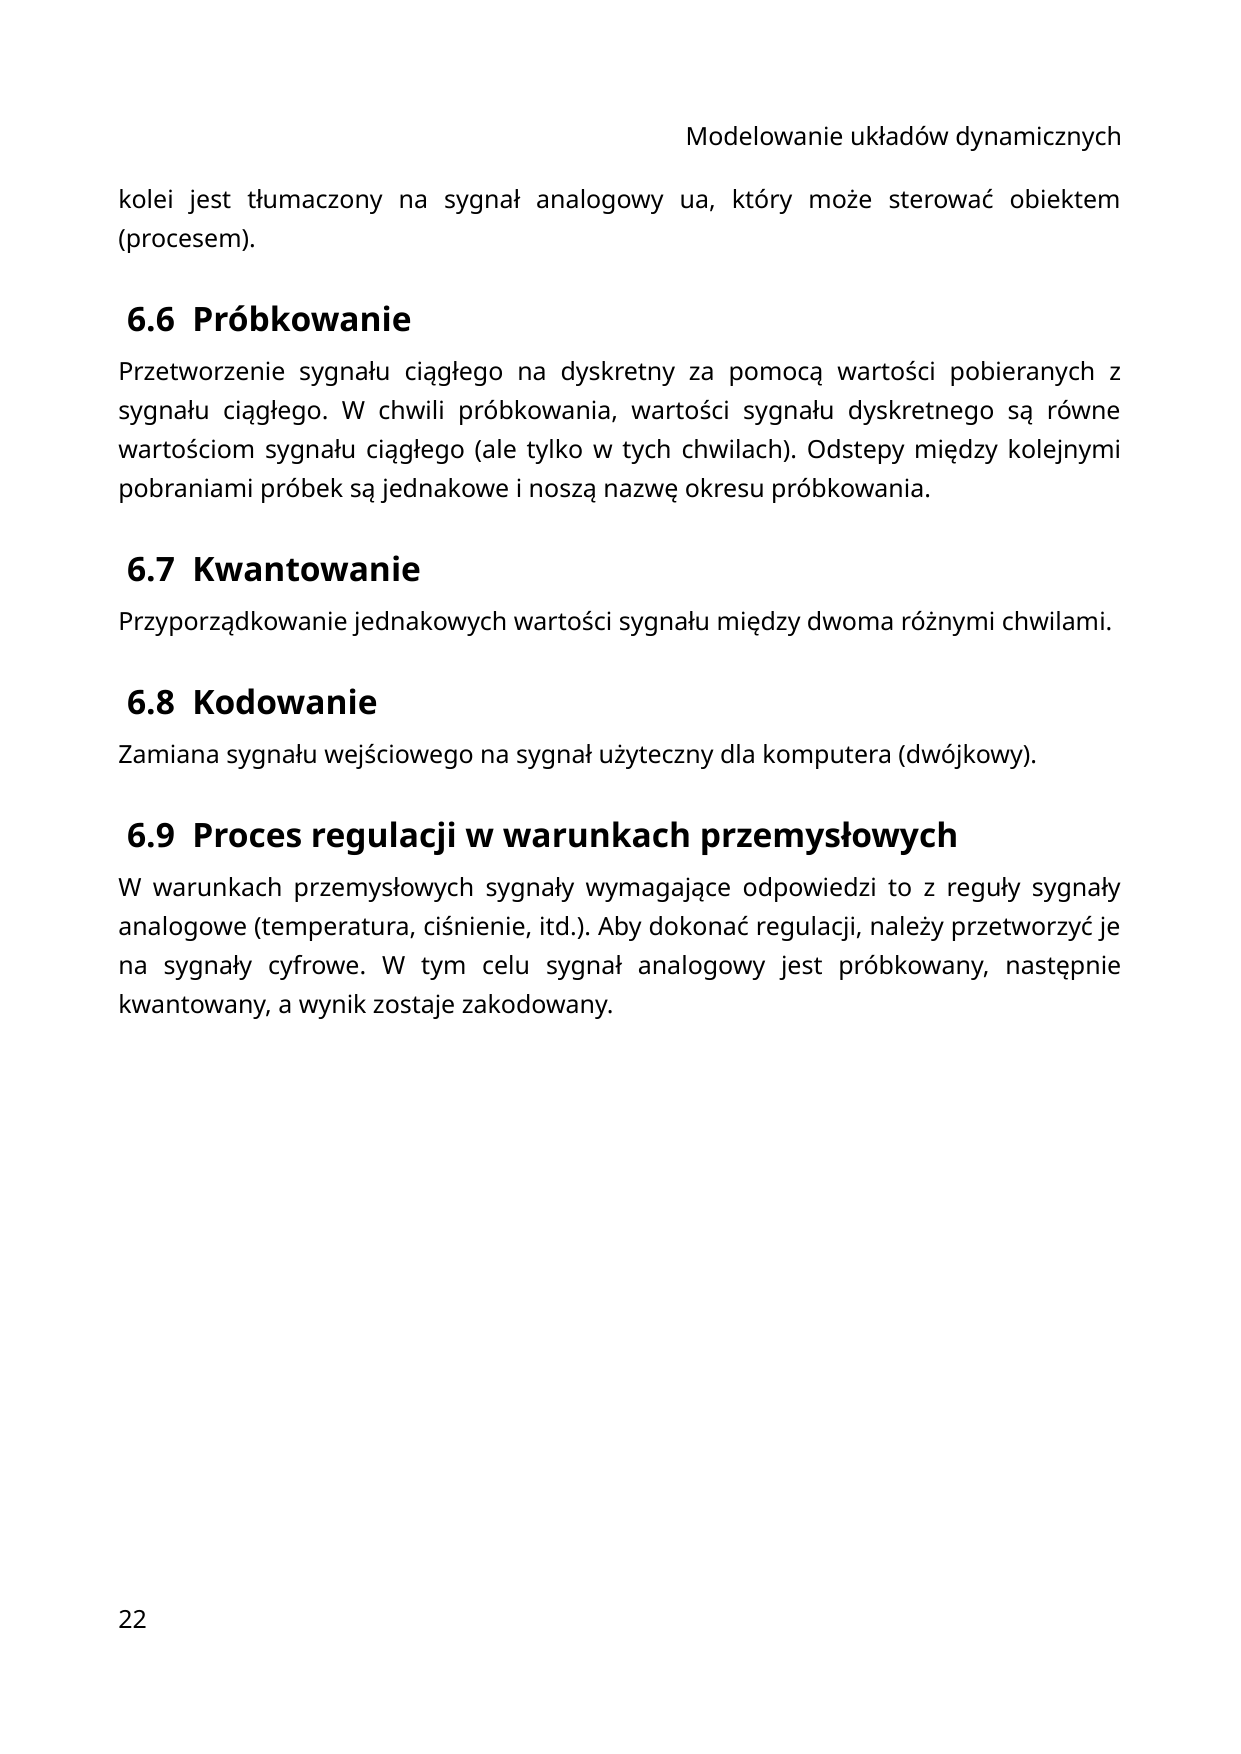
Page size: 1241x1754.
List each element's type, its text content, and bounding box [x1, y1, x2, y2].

subtitle Proces regulacji w warunkach przemysłowych [118, 811, 1122, 857]
text kolei jest tłumaczony na sygnał analogowy ua, który może sterować obiektem (procesem). [118, 182, 1122, 255]
subtitle Kodowanie [118, 678, 1122, 724]
text Przetworzenie sygnału ciągłego na dyskretny za pomocą wartości pobieranych z sygnału ciągłego. W chwili próbkowania, wartości sygnału dyskretnego są równe wartościom sygnału ciągłego (ale tylko w tych chwilach). Odstepy między kolejnymi pobraniami próbek są jednakowe i noszą nazwę okresu próbkowania. [118, 354, 1122, 505]
subtitle Próbkowanie [118, 295, 1122, 341]
text Zamiana sygnału wejściowego na sygnał użyteczny dla komputera (dwójkowy). [118, 737, 1122, 771]
subtitle Kwantowanie [118, 546, 1122, 591]
text W warunkach przemysłowych sygnały wymagające odpowiedzi to z reguły sygnały analogowe (temperatura, ciśnienie, itd.). Aby dokonać regulacji, należy przetworzyć je na sygnały cyfrowe. W tym celu sygnał analogowy jest próbkowany, następnie kwantowany, a wynik zostaje zakodowany. [118, 869, 1122, 1021]
text Przyporządkowanie jednakowych wartości sygnału między dwoma różnymi chwilami. [118, 604, 1122, 638]
